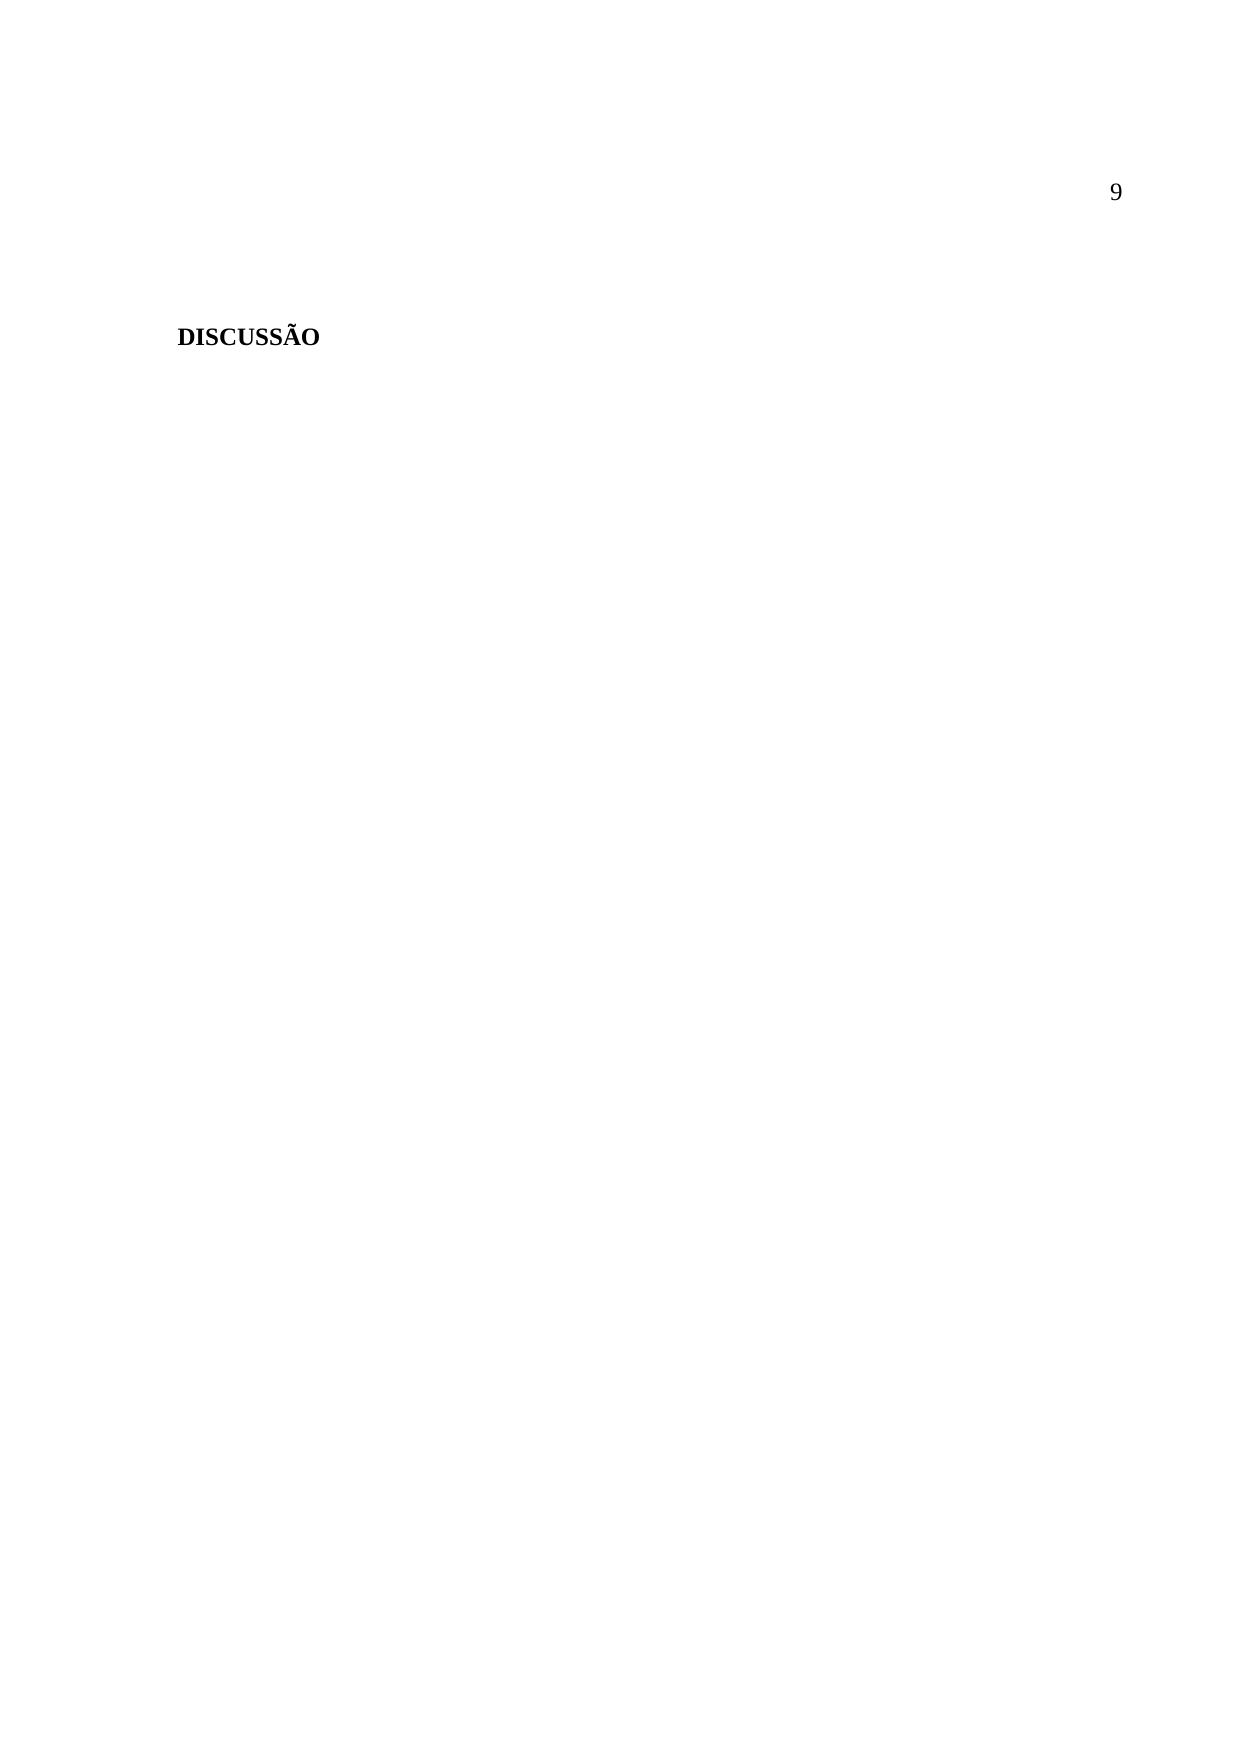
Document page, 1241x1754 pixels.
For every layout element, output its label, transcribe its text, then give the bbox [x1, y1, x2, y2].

text DISCUSSÃO [177, 322, 1122, 350]
